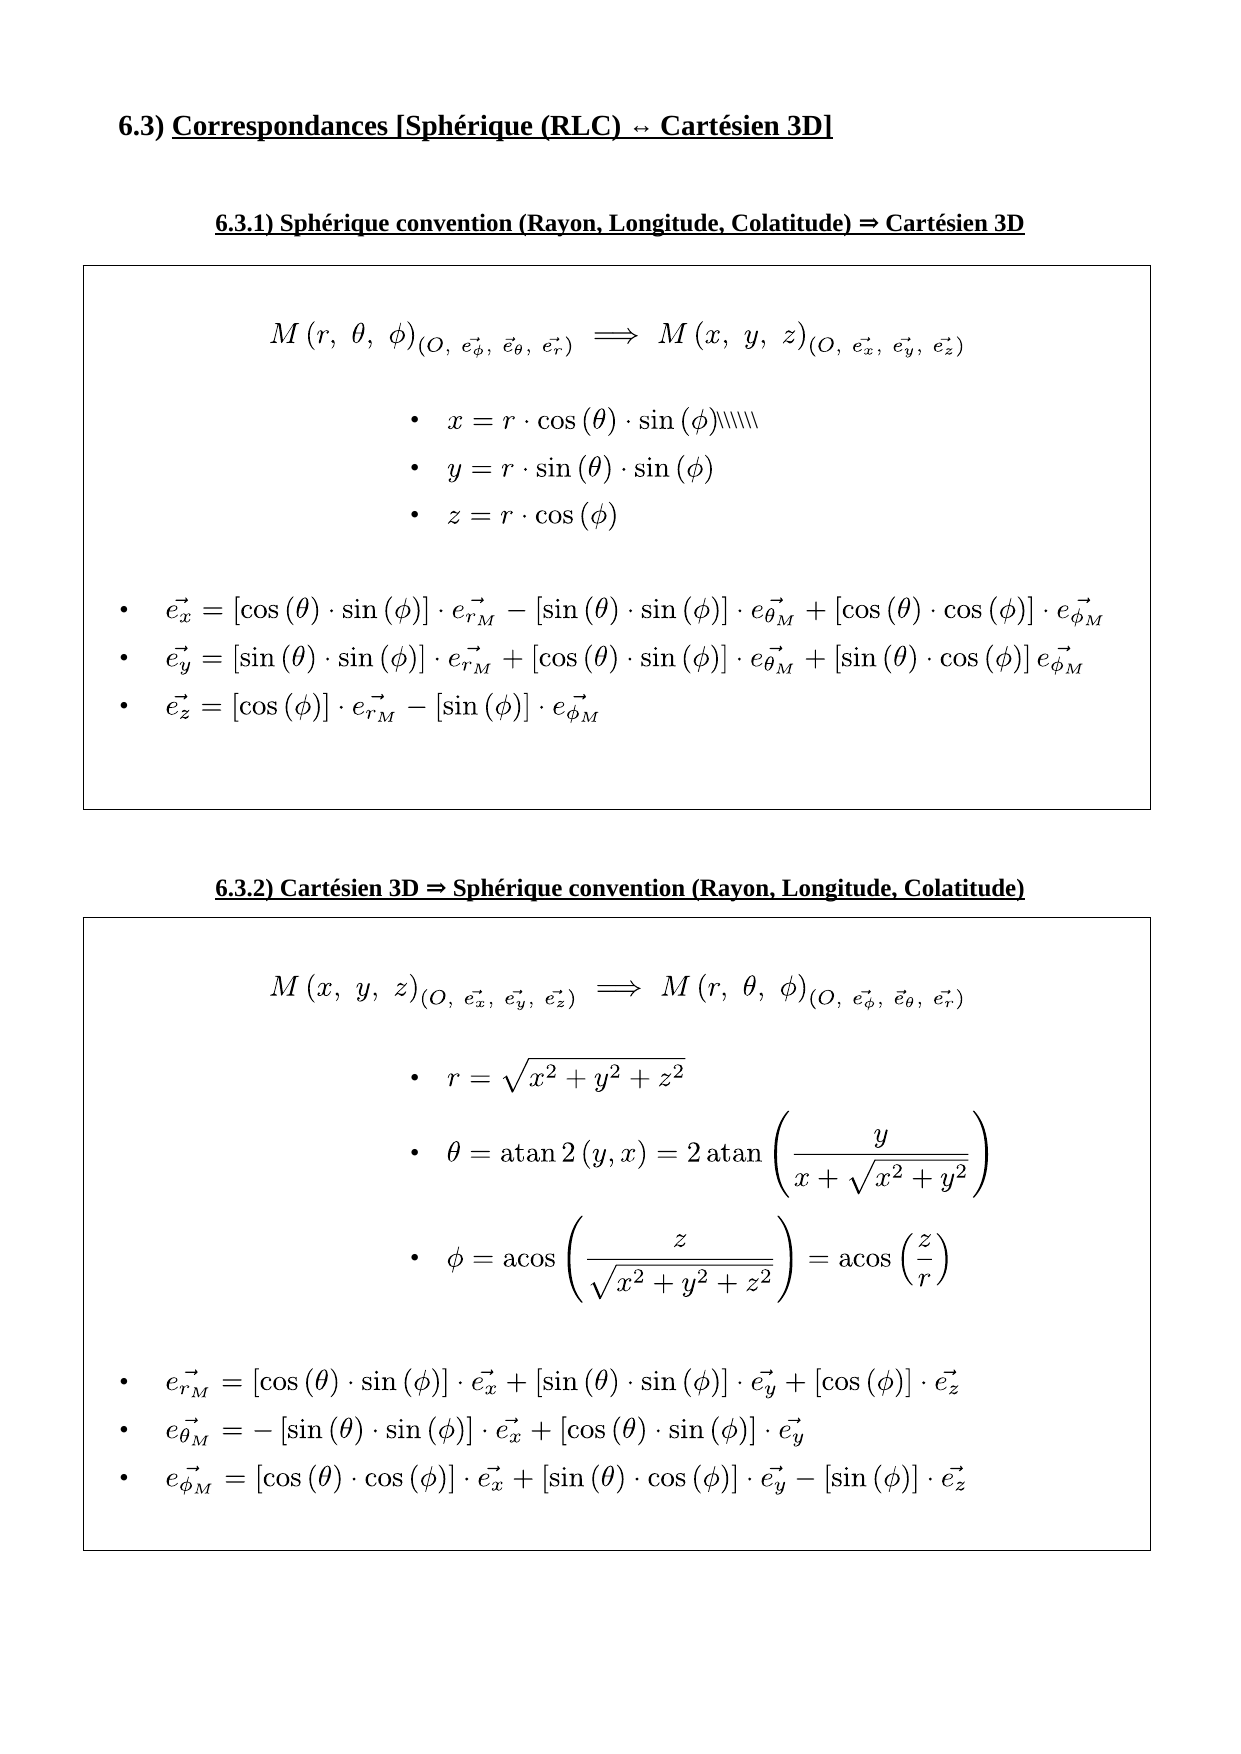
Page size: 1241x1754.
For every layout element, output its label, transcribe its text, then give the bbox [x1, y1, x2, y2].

text 6.3) Correspondances [Sphérique (RLC) ↔ Cartésien 3D] [118, 108, 1122, 141]
text 6.3.2) Cartésien 3D ⇒ Sphérique convention (Rayon, Longitude, Colatitude) [118, 873, 1122, 902]
text 6.3.1) Sphérique convention (Rayon, Longitude, Colatitude) ⇒ Cartésien 3D [118, 208, 1122, 237]
list \\\\\\ [410, 405, 1141, 436]
